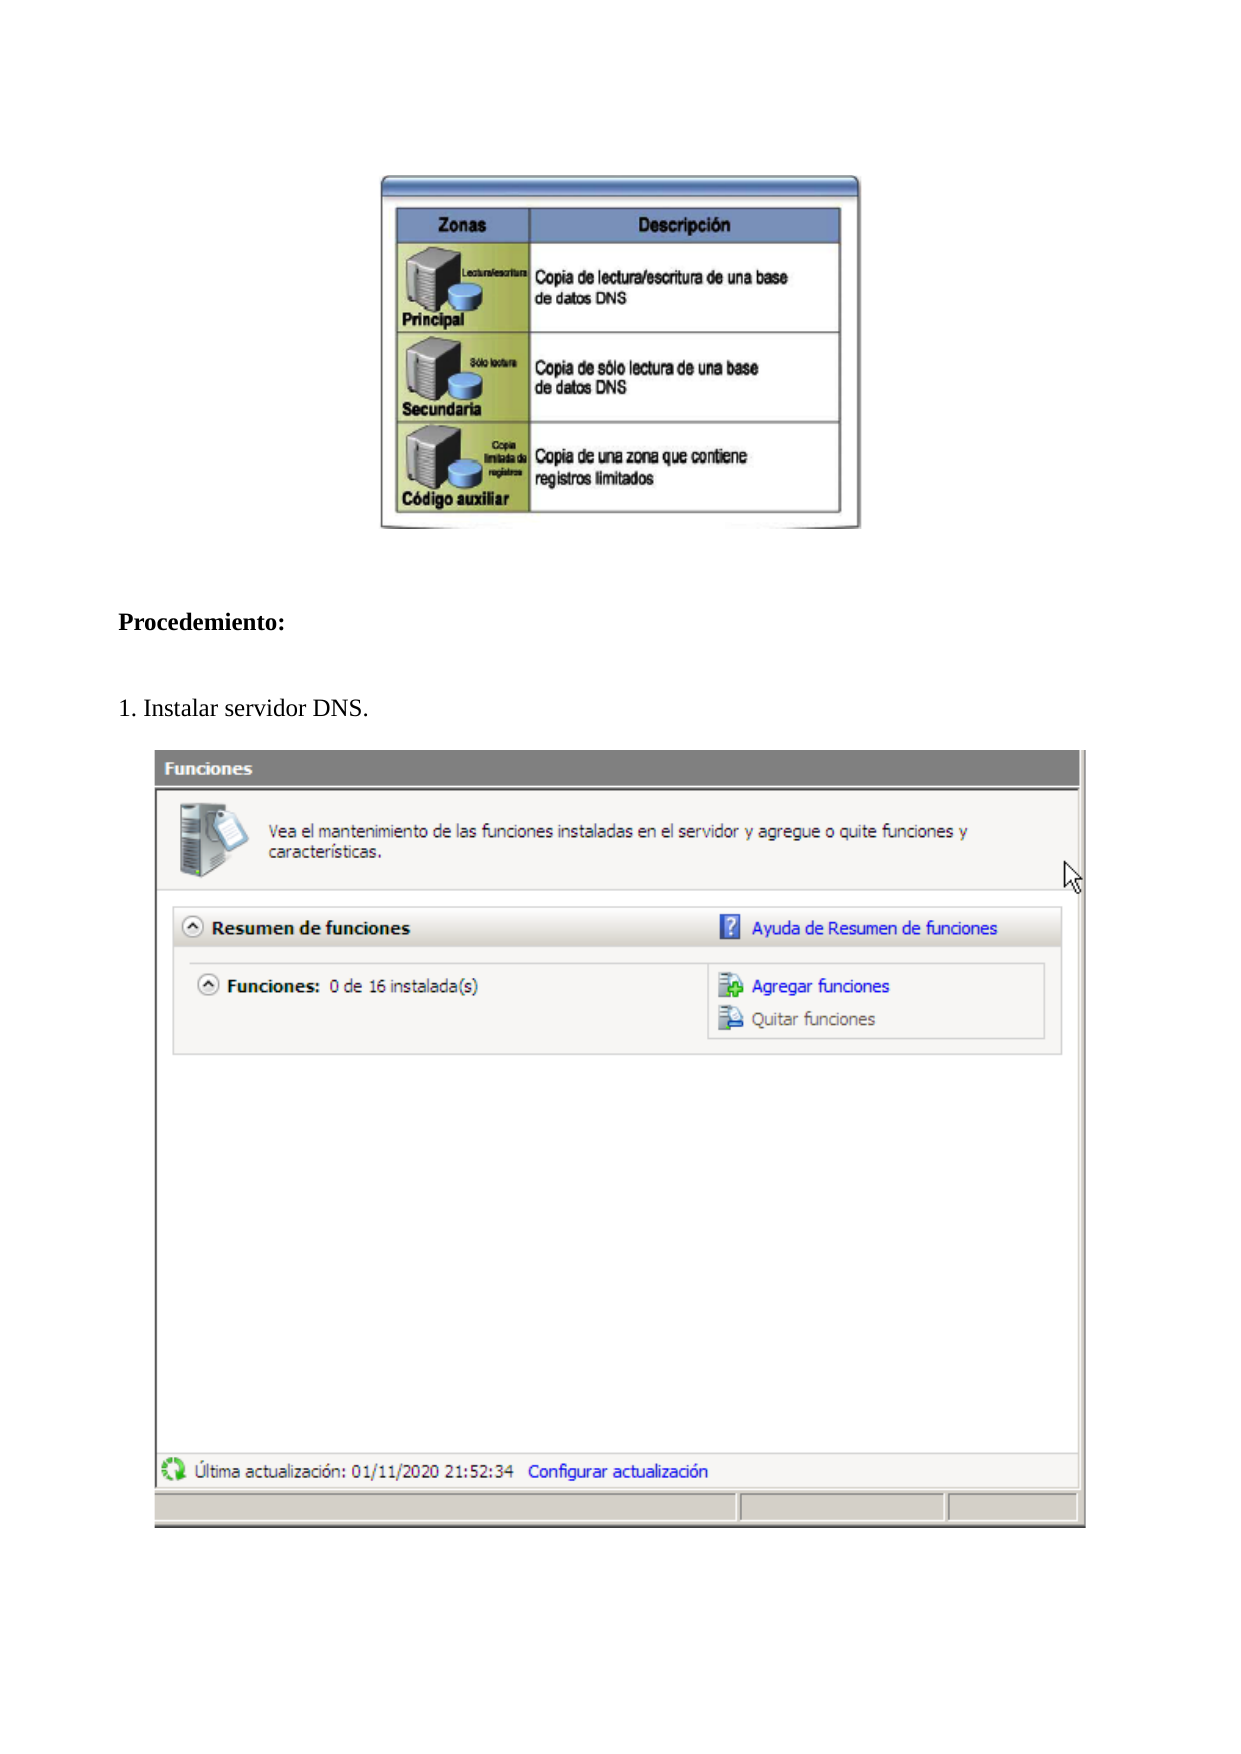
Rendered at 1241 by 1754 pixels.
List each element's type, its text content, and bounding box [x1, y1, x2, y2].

picture [154, 750, 1086, 1528]
text Procedemiento: [118, 607, 1122, 636]
text 1. Instalar servidor DNS. [118, 693, 1122, 722]
picture [378, 175, 862, 529]
